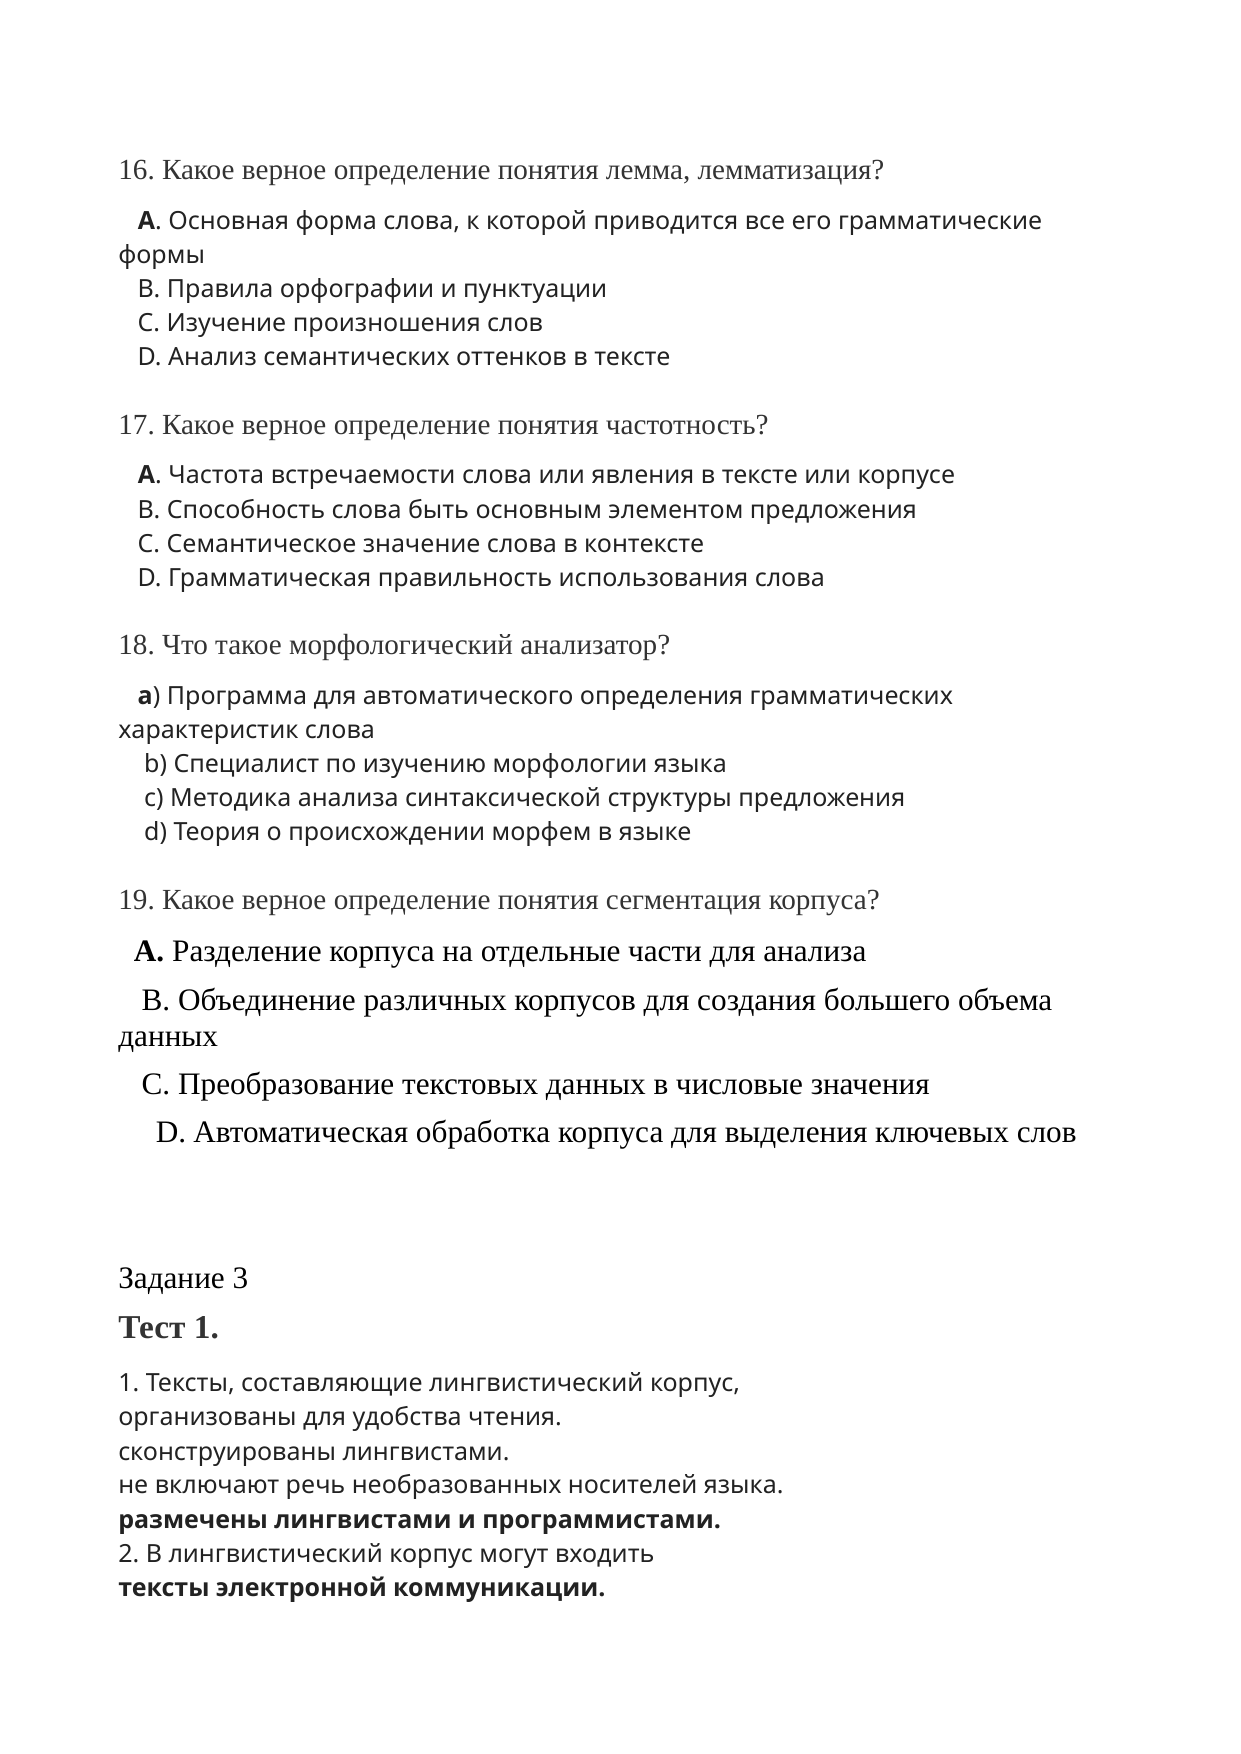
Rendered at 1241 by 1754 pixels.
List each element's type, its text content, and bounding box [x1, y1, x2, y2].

text организованы для удобства чтения. [118, 1399, 1122, 1433]
text A. Основная форма слова, к которой приводится все его грамматические формы [118, 202, 1122, 271]
text C. Преобразование текстовых данных в числовые значения [118, 1065, 1122, 1101]
text B. Способность слова быть основным элементом предложения [118, 491, 1122, 525]
text c) Методика анализа синтаксической структуры предложения [118, 780, 1122, 814]
text D. Анализ семантических оттенков в тексте [118, 339, 1122, 373]
text сконструированы лингвистами. [118, 1433, 1122, 1467]
text B. Объединение различных корпусов для создания большего объема данных [118, 981, 1122, 1053]
text тексты электронной коммуникации. [118, 1569, 1122, 1603]
text Тест 1. [118, 1307, 1122, 1346]
text d) Теория о происхождении морфем в языке [118, 814, 1122, 848]
text 16. Какое верное определение понятия лемма, лемматизация? [118, 152, 1122, 186]
text C. Изучение произношения слов [118, 305, 1122, 339]
text размечены лингвистами и программистами. [118, 1501, 1122, 1535]
text не включают речь необразованных носителей языка. [118, 1467, 1122, 1501]
text 2. В лингвистический корпус могут входить [118, 1535, 1122, 1569]
text 17. Какое верное определение понятия частотность? [118, 407, 1122, 440]
text B. Правила орфографии и пунктуации [118, 271, 1122, 305]
text b) Специалист по изучению морфологии языка [118, 746, 1122, 780]
text 18. Что такое морфологический анализатор? [118, 627, 1122, 661]
text A. Разделение корпуса на отдельные части для анализа [118, 932, 1122, 968]
text Задание 3 [118, 1259, 1122, 1295]
text D. Грамматическая правильность использования слова [118, 559, 1122, 593]
text C. Семантическое значение слова в контексте [118, 525, 1122, 559]
text 19. Какое верное определение понятия сегментация корпуса? [118, 882, 1122, 916]
text a) Программа для автоматического определения грамматических характеристик слова [118, 678, 1122, 746]
list Автоматическая обработка корпуса для выделения ключевых слов [156, 1114, 1122, 1150]
text A. Частота встречаемости слова или явления в тексте или корпусе [118, 457, 1122, 491]
text 1. Тексты, составляющие лингвистический корпус, [118, 1365, 1122, 1399]
